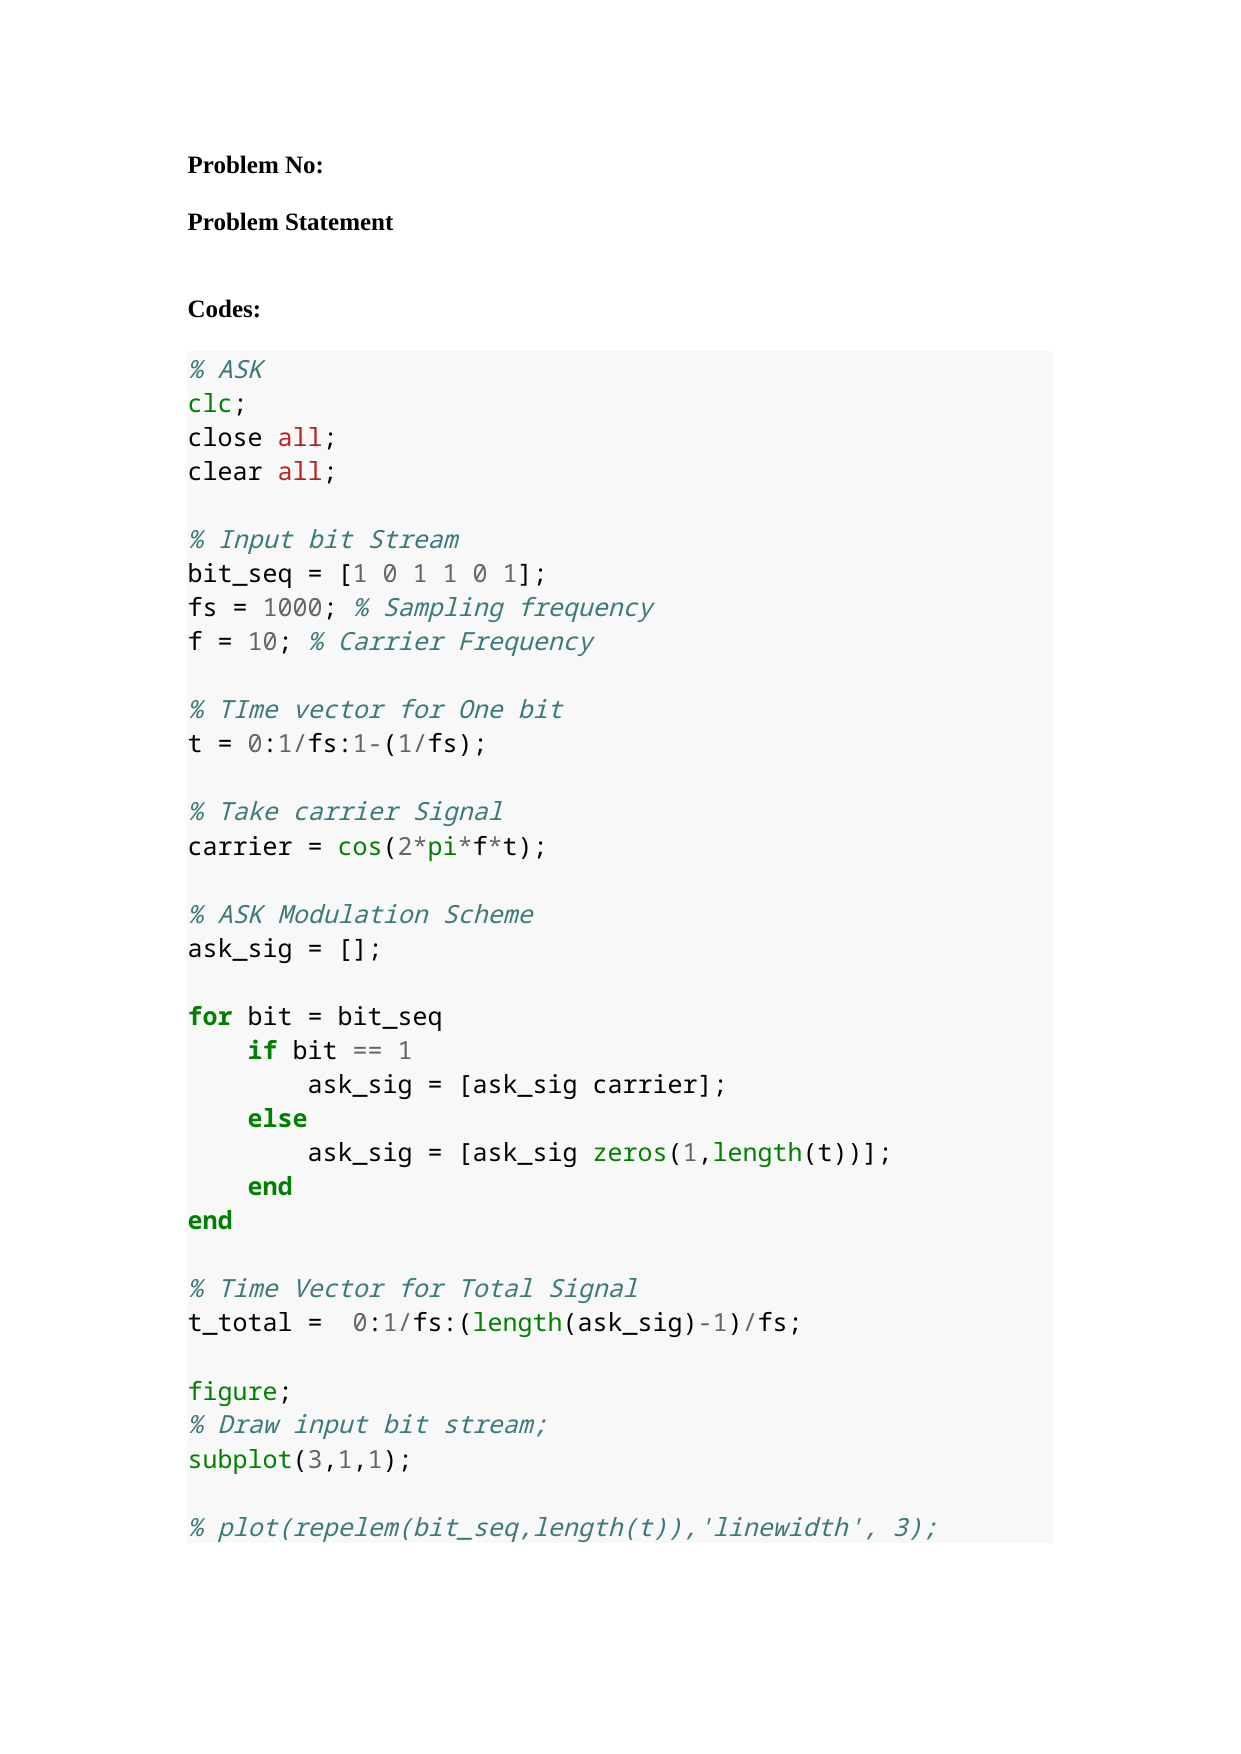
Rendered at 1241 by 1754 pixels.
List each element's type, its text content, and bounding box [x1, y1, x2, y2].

text figure; [187, 1373, 1053, 1407]
text ask_sig = [ask_sig zeros(1,length(t))]; [187, 1135, 1053, 1169]
text end [187, 1203, 1053, 1237]
text clc; [187, 385, 1053, 419]
text clear all; [187, 453, 1053, 487]
text subplot(3,1,1); [187, 1441, 1053, 1475]
text % Input bit Stream [187, 522, 1053, 556]
text Codes: [187, 294, 1053, 322]
text % TIme vector for One bit [187, 692, 1053, 726]
text % Take carrier Signal [187, 794, 1053, 828]
text % ASK [187, 351, 1053, 385]
text t_total = 0:1/fs:(length(ask_sig)-1)/fs; [187, 1305, 1053, 1339]
text bit_seq = [1 0 1 1 0 1]; [187, 556, 1053, 590]
text % Draw input bit stream; [187, 1407, 1053, 1441]
text % plot(repelem(bit_seq,length(t)),'linewidth', 3); [187, 1509, 1053, 1543]
text ask_sig = []; [187, 930, 1053, 964]
text ask_sig = [ask_sig carrier]; [187, 1067, 1053, 1101]
text close all; [187, 419, 1053, 453]
text % ASK Modulation Scheme [187, 896, 1053, 930]
text t = 0:1/fs:1-(1/fs); [187, 726, 1053, 760]
text for bit = bit_seq [187, 998, 1053, 1032]
text f = 10; % Carrier Frequency [187, 624, 1053, 658]
text else [187, 1101, 1053, 1135]
text % Time Vector for Total Signal [187, 1271, 1053, 1305]
text end [187, 1169, 1053, 1203]
text fs = 1000; % Sampling frequency [187, 590, 1053, 624]
text if bit == 1 [187, 1032, 1053, 1067]
text Problem No: Problem Statement [187, 150, 1053, 294]
text carrier = cos(2*pi*f*t); [187, 828, 1053, 862]
